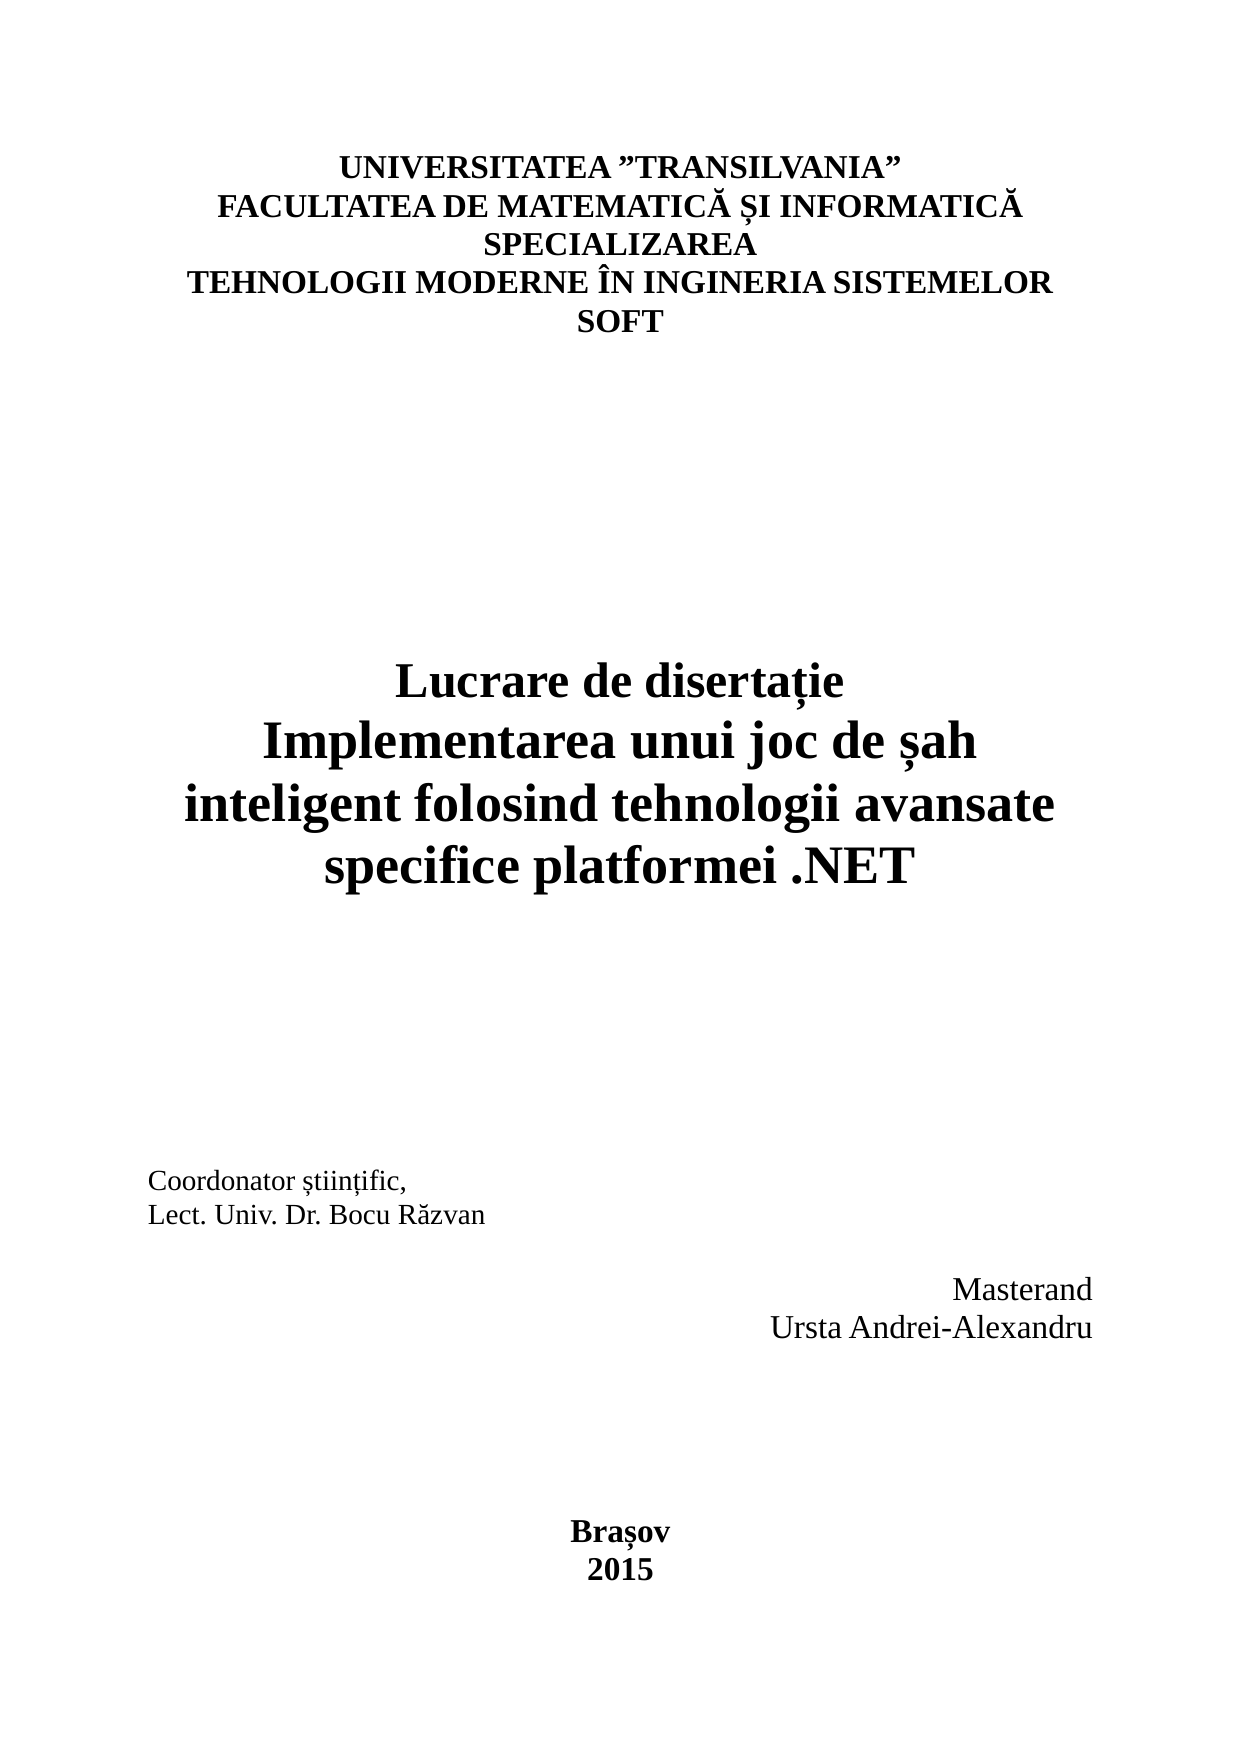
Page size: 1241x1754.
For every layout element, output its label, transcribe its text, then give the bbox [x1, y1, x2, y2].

text UNIVERSITATEA ”TRANSILVANIA” [148, 148, 1093, 186]
text Ursta Andrei-Alexandru [148, 1307, 1093, 1346]
text Coordonator științific, [148, 1163, 1093, 1197]
text Implementarea unui joc de șah inteligent folosind tehnologii avansate specifice platformei .NET [148, 708, 1093, 895]
text Lect. Univ. Dr. Bocu Răzvan [148, 1197, 1093, 1231]
text 2015 [148, 1549, 1093, 1587]
text Brașov [148, 1511, 1093, 1549]
text Masterand [148, 1269, 1093, 1307]
text TEHNOLOGII MODERNE ÎN INGINERIA SISTEMELOR SOFT [148, 263, 1093, 339]
text SPECIALIZAREA [148, 224, 1093, 263]
text FACULTATEA DE MATEMATICĂ ȘI INFORMATICĂ [148, 186, 1093, 224]
text Lucrare de disertație [148, 651, 1093, 708]
